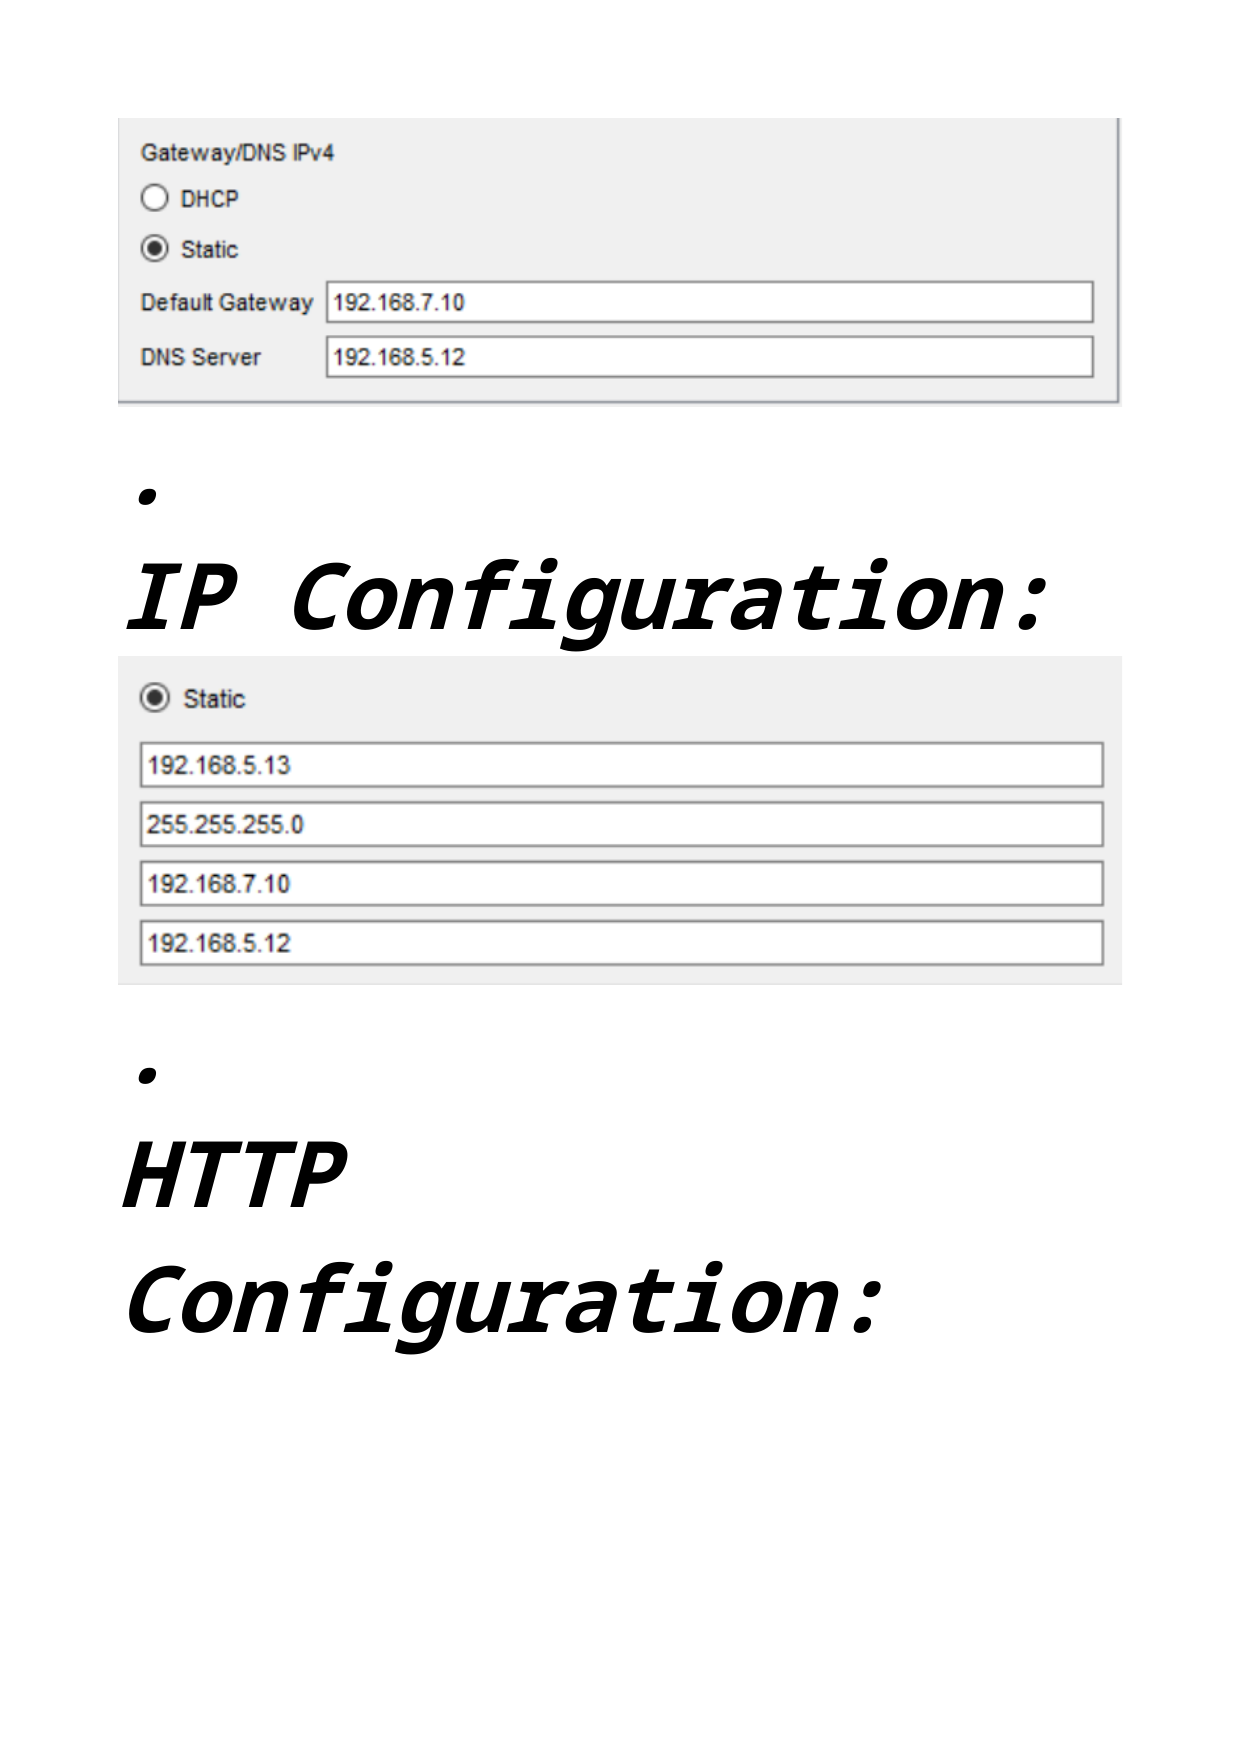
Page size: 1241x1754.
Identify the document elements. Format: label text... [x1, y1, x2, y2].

picture [118, 656, 1123, 985]
text IP Configuration: [118, 531, 1122, 656]
text . [118, 985, 1122, 1110]
text . [118, 407, 1122, 531]
picture [118, 118, 1123, 407]
text HTTP Configuration: [118, 1110, 1122, 1360]
